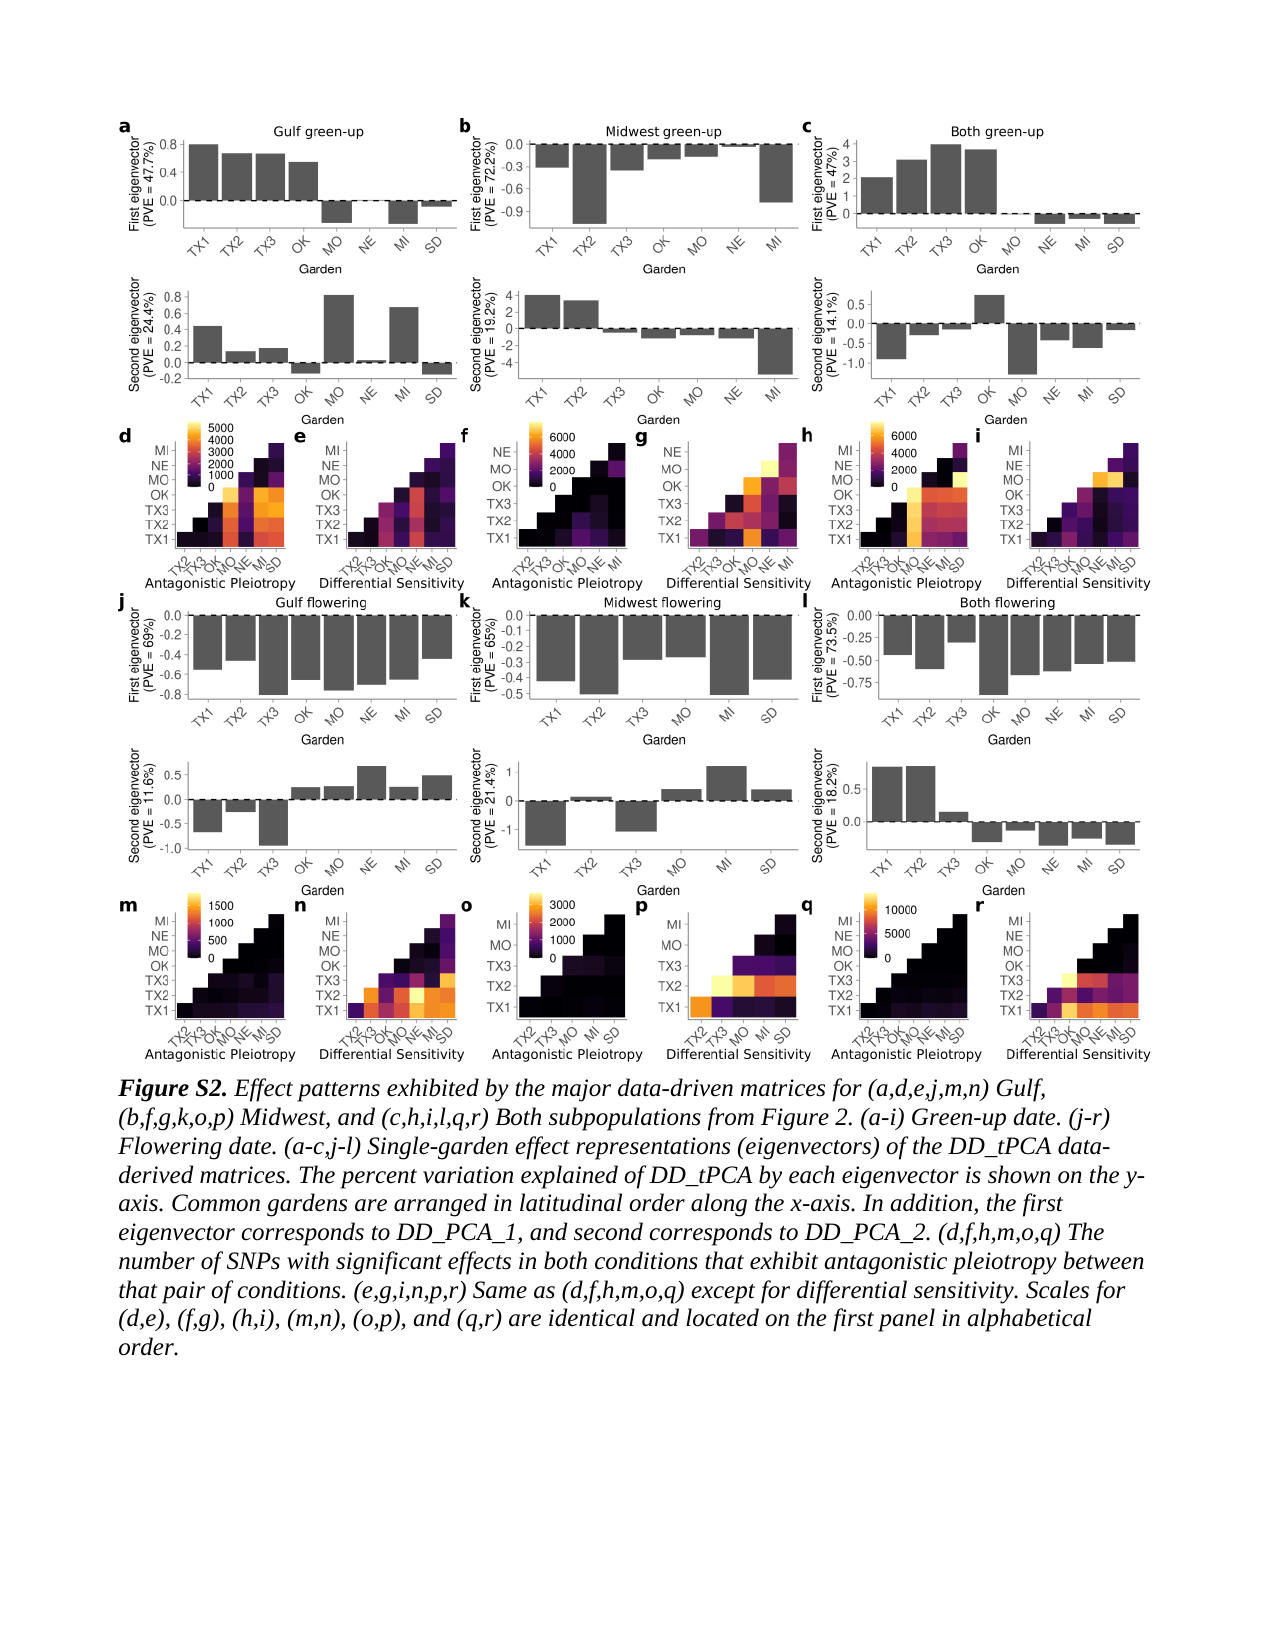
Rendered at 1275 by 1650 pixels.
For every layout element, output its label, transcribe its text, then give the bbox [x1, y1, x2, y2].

picture [118, 118, 1157, 1074]
text Figure S2. Effect patterns exhibited by the major data-driven matrices for (a,d,e,j,m,n) Gulf, (b,f,g,k,o,p) Midwest, and (c,h,i,l,q,r) Both subpopulations from Figure 2. (a-i) Green-up date. (j-r) Flowering date. (a-c,j-l) Single-garden effect representations (eigenvectors) of the DD_tPCA data-derived matrices. The percent variation explained of DD_tPCA by each eigenvector is shown on the y-axis. Common gardens are arranged in latitudinal order along the x-axis. In addition, the first eigenvector corresponds to DD_PCA_1, and second corresponds to DD_PCA_2. (d,f,h,m,o,q) The number of SNPs with significant effects in both conditions that exhibit antagonistic pleiotropy between that pair of conditions. (e,g,i,n,p,r) Same as (d,f,h,m,o,q) except for differential sensitivity. Scales for (d,e), (f,g), (h,i), (m,n), (o,p), and (q,r) are identical and located on the first panel in alphabetical order. [118, 1074, 1157, 1361]
